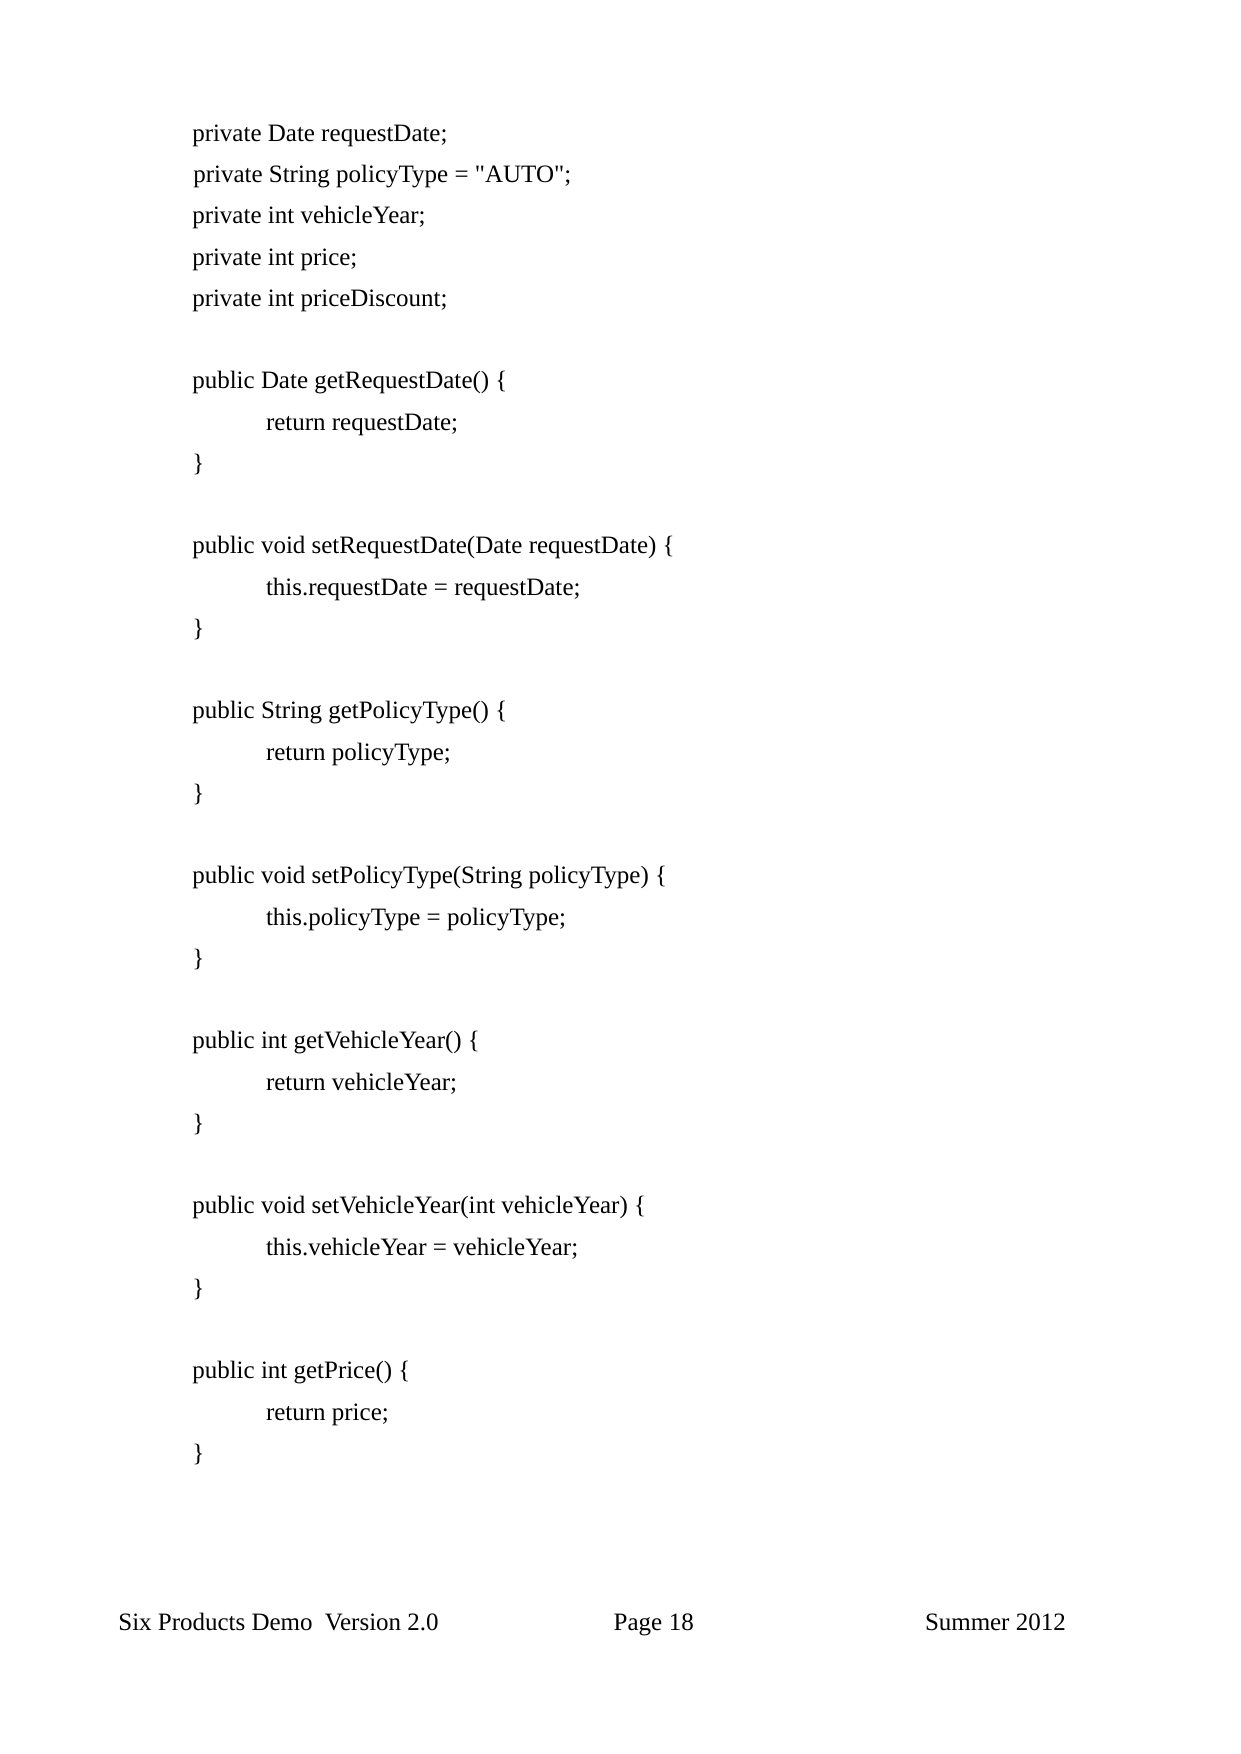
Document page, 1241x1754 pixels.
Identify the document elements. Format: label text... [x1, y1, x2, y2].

text } [118, 448, 1122, 477]
text private Date requestDate; [118, 118, 1122, 147]
text return vehicleYear; [118, 1067, 1122, 1096]
text public int getVehicleYear() { [118, 1026, 1122, 1054]
text public void setRequestDate(Date requestDate) { [118, 531, 1122, 559]
text } [118, 1108, 1122, 1137]
text private int vehicleYear; [118, 201, 1122, 229]
text public String getPolicyType() { [118, 696, 1122, 724]
text return price; [118, 1397, 1122, 1426]
text } [118, 613, 1122, 642]
text } [118, 943, 1122, 972]
text this.policyType = policyType; [118, 902, 1122, 931]
text public void setPolicyType(String policyType) { [118, 861, 1122, 889]
text this.requestDate = requestDate; [118, 572, 1122, 601]
text private int priceDiscount; [118, 283, 1122, 312]
text private int price; [118, 242, 1122, 271]
text } [118, 1273, 1122, 1302]
text } [118, 1438, 1122, 1467]
text public void setVehicleYear(int vehicleYear) { [118, 1191, 1122, 1219]
text public int getPrice() { [118, 1356, 1122, 1384]
text private String policyType = "AUTO"; [118, 159, 1122, 188]
text this.vehicleYear = vehicleYear; [118, 1232, 1122, 1261]
text } [118, 778, 1122, 807]
text return policyType; [118, 737, 1122, 766]
text public Date getRequestDate() { [118, 366, 1122, 394]
text return requestDate; [118, 407, 1122, 436]
